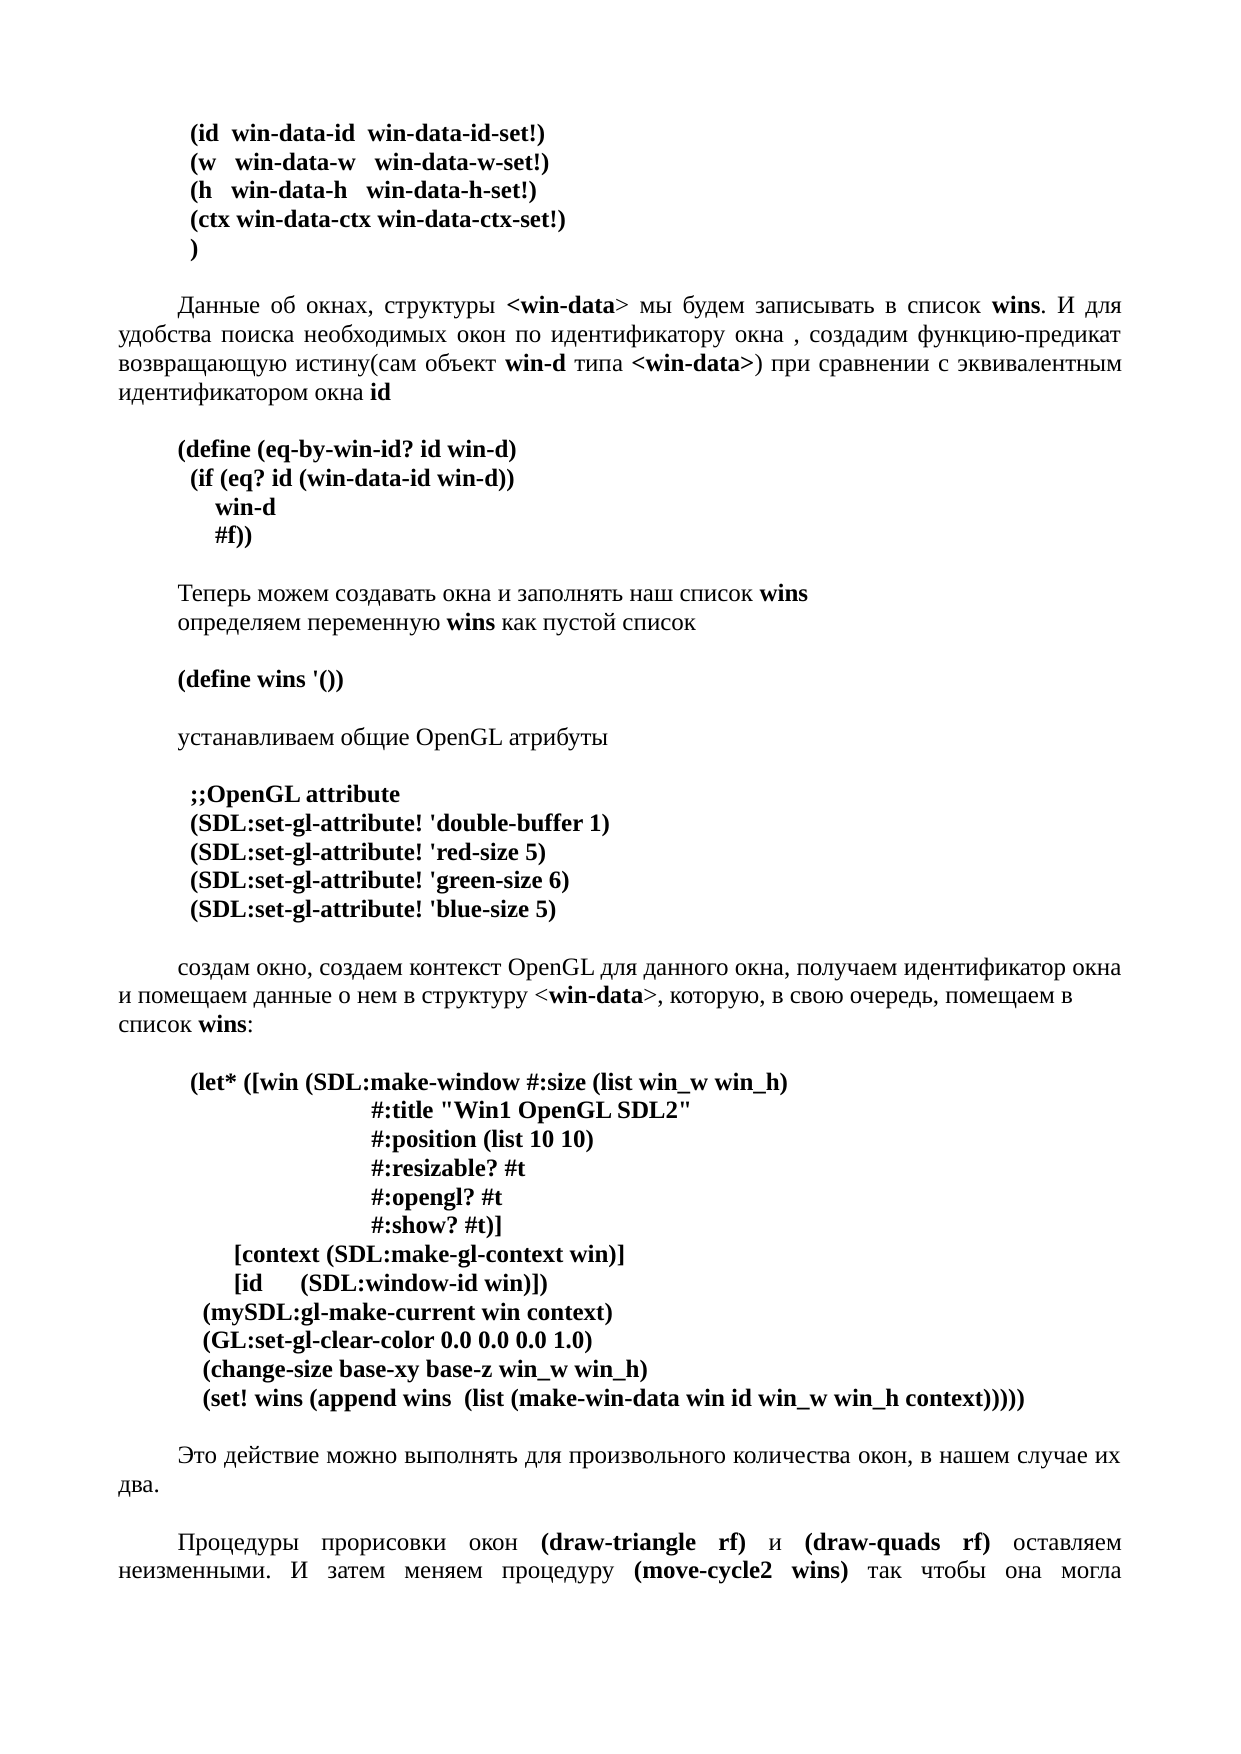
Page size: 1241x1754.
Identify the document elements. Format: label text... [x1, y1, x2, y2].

text [id (SDL:window-id win)]) [118, 1268, 1122, 1297]
text (h win-data-h win-data-h-set!) [118, 176, 1122, 204]
text Это действие можно выполнять для произвольного количества окон, в нашем случае их два. [118, 1441, 1122, 1498]
text (ctx win-data-ctx win-data-ctx-set!) [118, 204, 1122, 233]
text ;;OpenGL attribute [118, 779, 1122, 808]
text ) [118, 233, 1122, 262]
text #:opengl? #t [118, 1182, 1122, 1211]
text #:position (list 10 10) [118, 1124, 1122, 1153]
text (let* ([win (SDL:make-window #:size (list win_w win_h) [118, 1067, 1122, 1096]
text (mySDL:gl-make-current win context) [118, 1297, 1122, 1326]
text устанавливаем общие OpenGL атрибуты [118, 722, 1122, 751]
text (SDL:set-gl-attribute! 'blue-size 5) [118, 894, 1122, 923]
text #f)) [118, 521, 1122, 549]
text создам окно, создаем контекст OpenGL для данного окна, получаем идентификатор окна и помещаем данные о нем в структуру <win-data>, которую, в свою очередь, помещаем в список wins: [118, 952, 1122, 1038]
text (define wins '()) [118, 664, 1122, 693]
text [context (SDL:make-gl-context win)] [118, 1239, 1122, 1268]
text (set! wins (append wins (list (make-win-data win id win_w win_h context))))) [118, 1383, 1122, 1412]
text (SDL:set-gl-attribute! 'green-size 6) [118, 866, 1122, 894]
text #:show? #t)] [118, 1211, 1122, 1239]
text #:resizable? #t [118, 1153, 1122, 1182]
text определяем переменную wins как пустой список [118, 607, 1122, 636]
text win-d [118, 492, 1122, 521]
text (SDL:set-gl-attribute! 'red-size 5) [118, 837, 1122, 866]
text (GL:set-gl-clear-color 0.0 0.0 0.0 1.0) [118, 1326, 1122, 1354]
text (change-size base-xy base-z win_w win_h) [118, 1354, 1122, 1383]
text (SDL:set-gl-attribute! 'double-buffer 1) [118, 808, 1122, 837]
text #:title "Win1 OpenGL SDL2" [118, 1096, 1122, 1124]
text Процедуры прорисовки окон (draw-triangle rf) и (draw-quads rf) оставляем неизменными. И затем меняем процедуру (move-cycle2 wins) так чтобы она могла [118, 1527, 1122, 1584]
text Теперь можем создавать окна и заполнять наш список wins [118, 578, 1122, 607]
text (w win-data-w win-data-w-set!) [118, 147, 1122, 176]
text (if (eq? id (win-data-id win-d)) [118, 463, 1122, 492]
text (define (eq-by-win-id? id win-d) [118, 434, 1122, 463]
text Данные об окнах, структуры <win-data> мы будем записывать в список wins. И для удобства поиска необходимых окон по идентификатору окна , создадим функцию-предикат возвращающую истину(сам объект win-d типа <win-data>) при сравнении с эквивалентным идентификатором окна id [118, 291, 1122, 406]
text (id win-data-id win-data-id-set!) [118, 118, 1122, 147]
